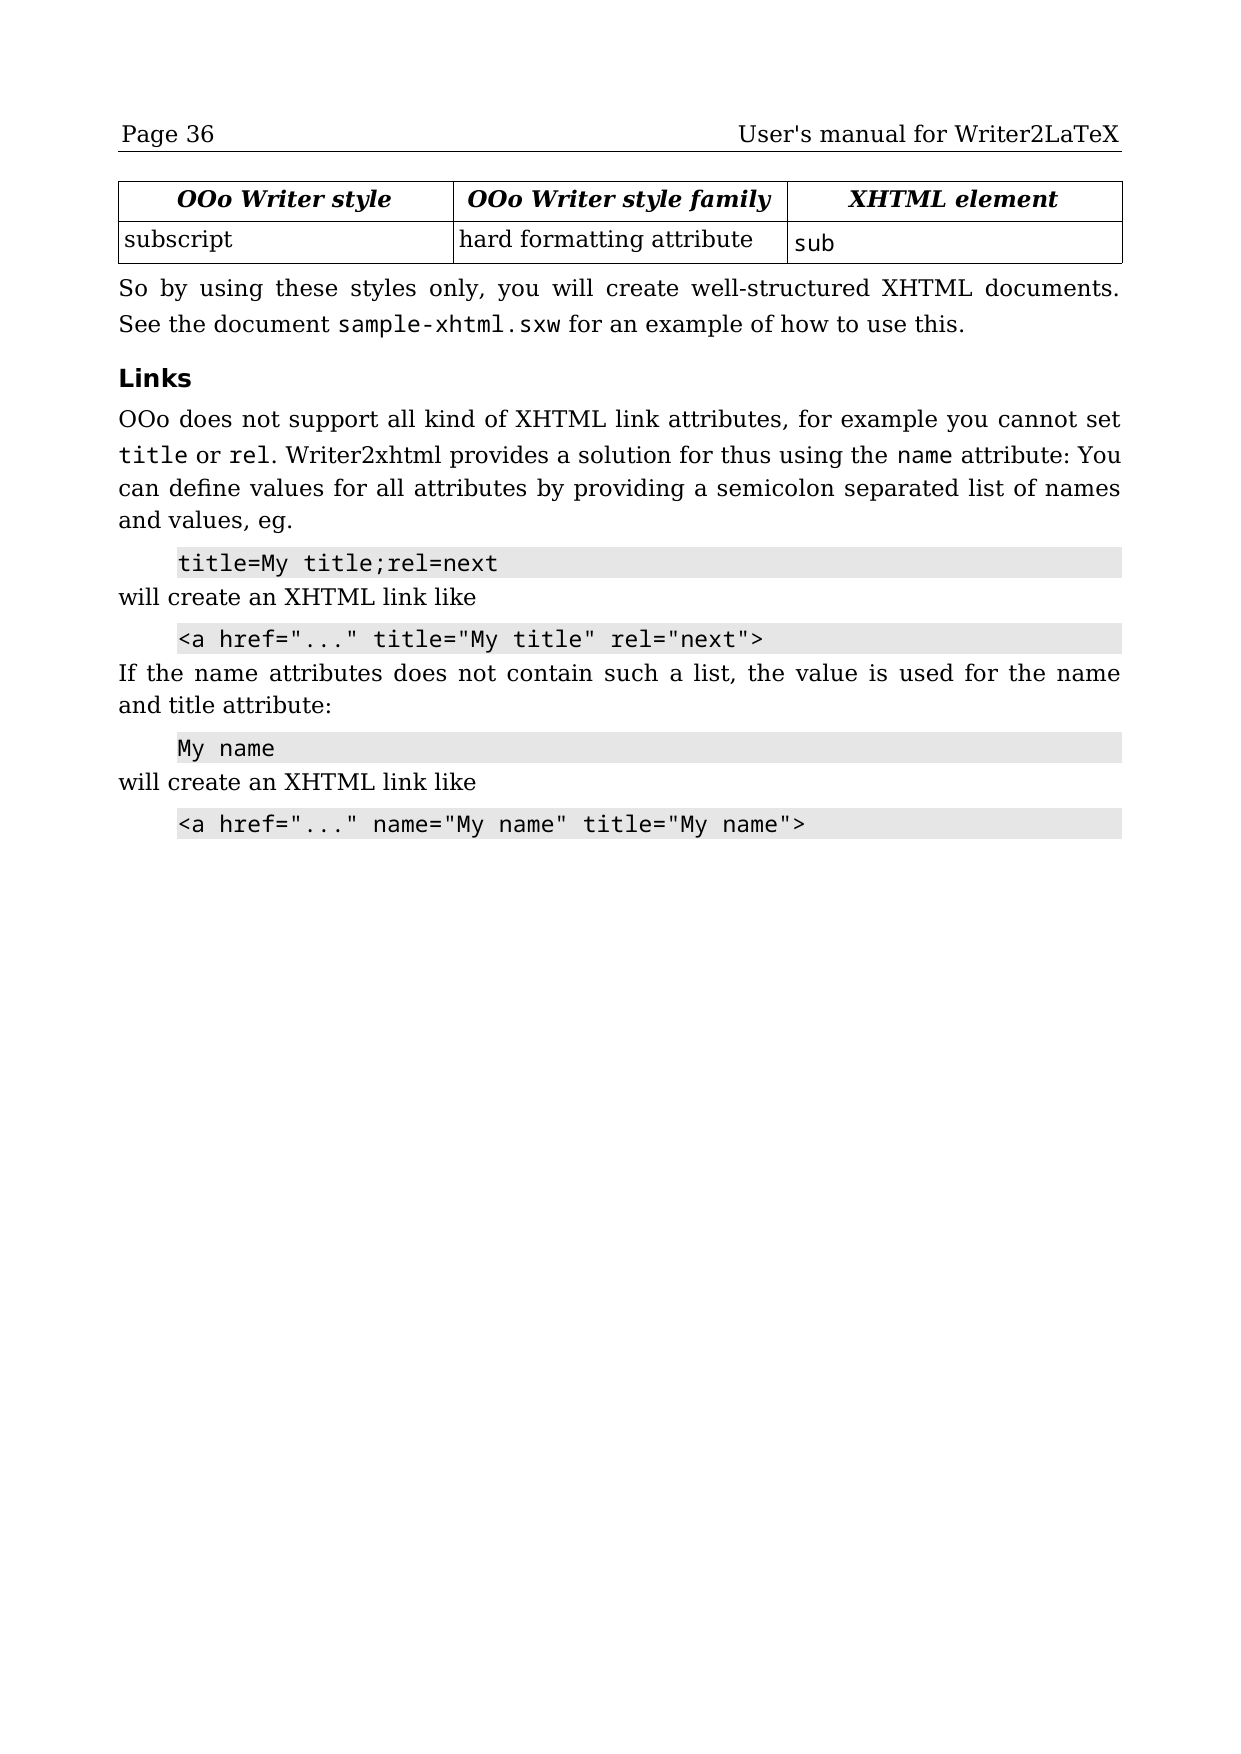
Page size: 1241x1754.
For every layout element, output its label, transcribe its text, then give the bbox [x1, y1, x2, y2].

table_header XHTML element [788, 182, 1122, 221]
subtitle Links [118, 364, 1122, 393]
text will create an XHTML link like [118, 769, 1122, 796]
text <a href="..." name="My name" title="My name"> [177, 808, 1122, 839]
text So by using these styles only, you will create well-structured XHTML documents. See the document sample-xhtml.sxw for an example of how to use this. [118, 275, 1122, 339]
table_cell hard formatting attribute [454, 222, 787, 263]
table_header OOo Writer style [119, 182, 453, 221]
text My name [177, 732, 1122, 763]
text will create an XHTML link like [118, 584, 1122, 611]
table_header OOo Writer style family [454, 182, 787, 221]
table_cell sub [788, 222, 1122, 263]
text <a href="..." title="My title" rel="next"> [177, 623, 1122, 654]
text title=My title;rel=next [177, 547, 1122, 578]
text OOo does not support all kind of XHTML link attributes, for example you cannot set title or rel. Writer2xhtml provides a solution for thus using the name attribute: You can define values for all attributes by providing a semicolon separated list of names and values, eg. [118, 406, 1122, 534]
table_cell subscript [119, 222, 453, 263]
text If the name attributes does not contain such a list, the value is used for the name and title attribute: [118, 660, 1122, 719]
